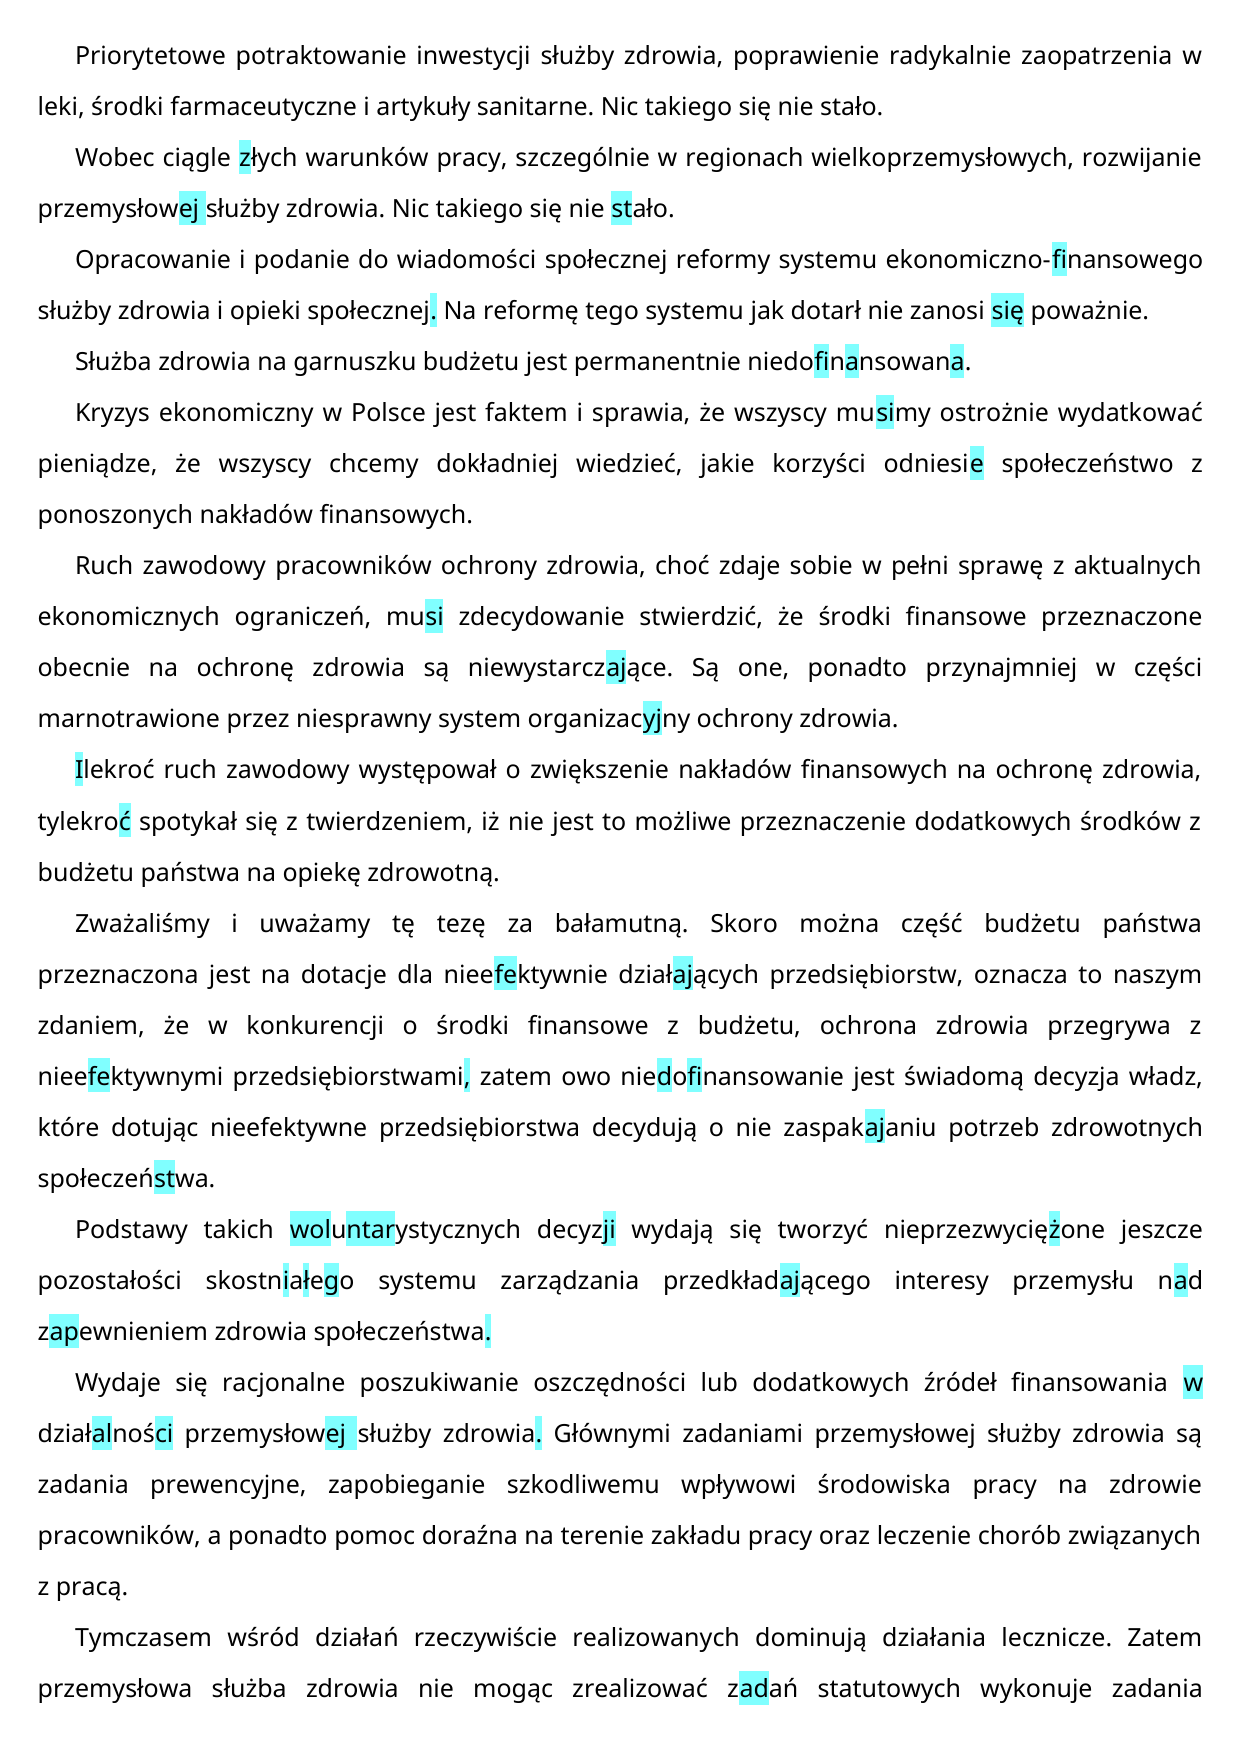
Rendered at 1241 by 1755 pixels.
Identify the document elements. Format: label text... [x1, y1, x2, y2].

text Zważaliśmy i uważamy tę tezę za bałamutną. Skoro można część budżetu państwa przeznaczona jest na dotacje dla nieefektywnie działających przedsiębiorstw, oznacza to naszym zdaniem, że w konkurencji o środki finansowe z budżetu, ochrona zdrowia przegrywa z nieefektywnymi przedsiębiorstwami, zatem owo niedofinansowanie jest świadomą decyzja władz, które dotując nieefektywne przedsiębiorstwa decydują o nie zaspakajaniu potrzeb zdrowotnych społeczeństwa. [37, 905, 1203, 1194]
text Wydaje się racjonalne poszukiwanie oszczędności lub dodatkowych źródeł finansowania w działalności przemysłowej służby zdrowia. Głównymi zadaniami przemysłowej służby zdrowia są zadania prewencyjne, zapobieganie szkodliwemu wpływowi środowiska pracy na zdrowie pracowników, a ponadto pomoc doraźna na terenie zakładu pracy oraz leczenie chorób związanych z pracą. [37, 1364, 1203, 1603]
text Ruch zawodowy pracowników ochrony zdrowia, choć zdaje sobie w pełni sprawę z aktualnych ekonomicznych ograniczeń, musi zdecydowanie stwierdzić, że środki finansowe przeznaczone obecnie na ochronę zdrowia są niewystarczające. Są one, ponadto przynajmniej w części marnotrawione przez niesprawny system organizacyjny ochrony zdrowia. [37, 548, 1203, 735]
text Służba zdrowia na garnuszku budżetu jest permanentnie niedofinansowana. [37, 344, 1203, 378]
text Opracowanie i podanie do wiadomości społecznej reformy systemu ekonomiczno-finansowego służby zdrowia i opieki społecznej. Na reformę tego systemu jak dotarł nie zanosi się poważnie. [37, 242, 1203, 327]
text Ilekroć ruch zawodowy występował o zwiększenie nakładów finansowych na ochronę zdrowia, tylekroć spotykał się z twierdzeniem, iż nie jest to możliwe przeznaczenie dodatkowych środków z budżetu państwa na opiekę zdrowotną. [37, 752, 1203, 888]
text Kryzys ekonomiczny w Polsce jest faktem i sprawia, że wszyscy musimy ostrożnie wydatkować pieniądze, że wszyscy chcemy dokładniej wiedzieć, jakie korzyści odniesie społeczeństwo z ponoszonych nakładów finansowych. [37, 395, 1203, 531]
text Podstawy takich woluntarystycznych decyzji wydają się tworzyć nieprzezwyciężone jeszcze pozostałości skostniałego systemu zarządzania przedkładającego interesy przemysłu nad zapewnieniem zdrowia społeczeństwa. [37, 1211, 1203, 1348]
text Tymczasem wśród działań rzeczywiście realizowanych dominują działania lecznicze. Zatem przemysłowa służba zdrowia nie mogąc zrealizować zadań statutowych wykonuje zadania [37, 1620, 1203, 1705]
text Wobec ciągle złych warunków pracy, szczególnie w regionach wielkoprzemysłowych, rozwijanie przemysłowej służby zdrowia. Nic takiego się nie stało. [37, 139, 1203, 225]
text Priorytetowe potraktowanie inwestycji służby zdrowia, poprawienie radykalnie zaopatrzenia w leki, środki farmaceutyczne i artykuły sanitarne. Nic takiego się nie stało. [37, 37, 1203, 123]
